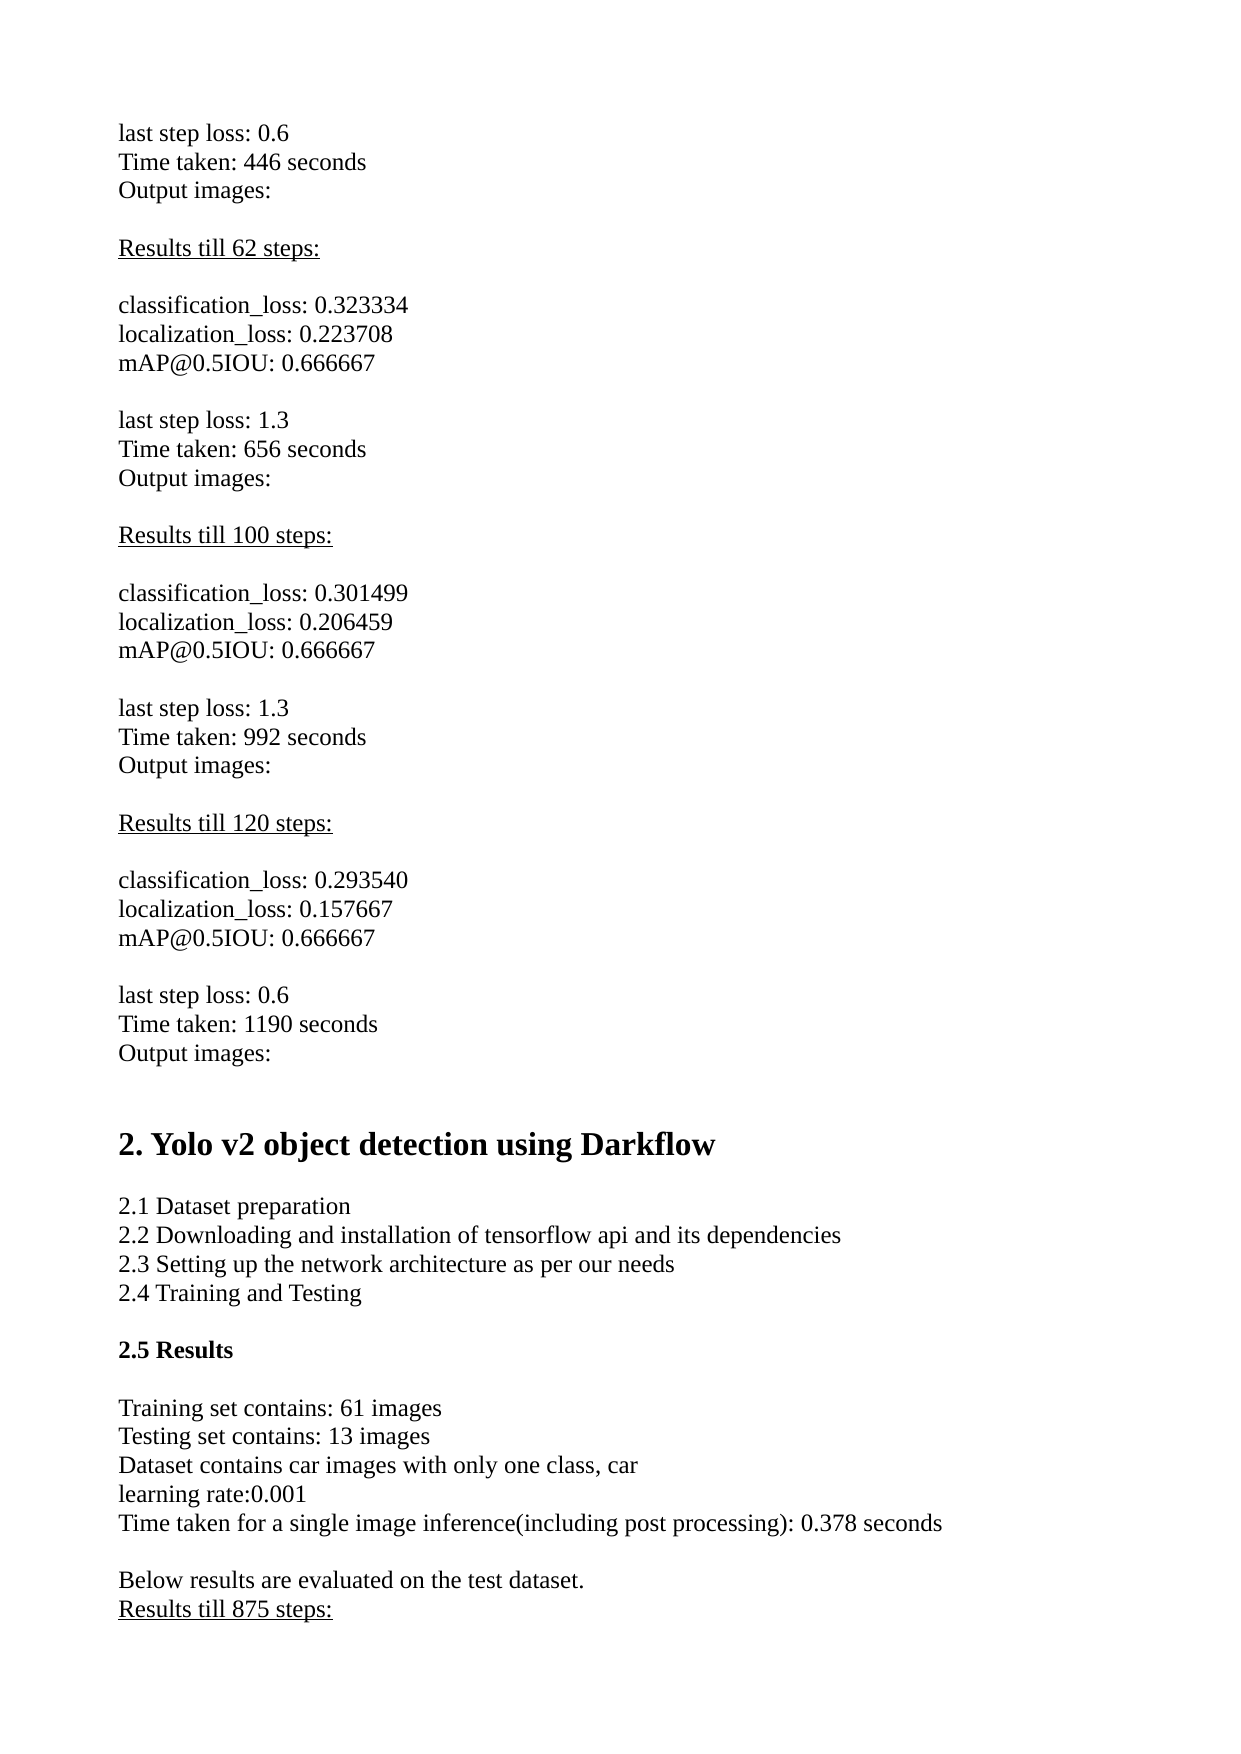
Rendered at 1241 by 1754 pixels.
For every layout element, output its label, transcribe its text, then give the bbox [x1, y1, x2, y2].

text Training set contains: 61 images [118, 1393, 1122, 1421]
text classification_loss: 0.301499 [118, 578, 1122, 607]
text Time taken: 446 seconds [118, 147, 1122, 176]
text classification_loss: 0.293540 [118, 866, 1122, 894]
text last step loss: 1.3 [118, 406, 1122, 434]
text mAP@0.5IOU: 0.666667 [118, 636, 1122, 664]
text Output images: [118, 751, 1122, 779]
text Results till 62 steps: [118, 233, 1122, 262]
text last step loss: 0.6 [118, 118, 1122, 147]
text 2.3 Setting up the network architecture as per our needs [118, 1249, 1122, 1278]
text learning rate:0.001 [118, 1479, 1122, 1508]
text mAP@0.5IOU: 0.666667 [118, 348, 1122, 377]
text 2. Yolo v2 object detection using Darkflow [118, 1124, 1122, 1163]
text Below results are evaluated on the test dataset. [118, 1565, 1122, 1594]
text Results till 120 steps: [118, 808, 1122, 837]
text 2.4 Training and Testing [118, 1278, 1122, 1306]
text Time taken: 1190 seconds [118, 1009, 1122, 1038]
text Results till 100 steps: [118, 521, 1122, 549]
text Output images: [118, 463, 1122, 492]
text localization_loss: 0.157667 [118, 894, 1122, 923]
text Results till 875 steps: [118, 1594, 1122, 1623]
text Testing set contains: 13 images [118, 1421, 1122, 1450]
text Time taken for a single image inference(including post processing): 0.378 seconds [118, 1508, 1122, 1536]
text localization_loss: 0.206459 [118, 607, 1122, 636]
text mAP@0.5IOU: 0.666667 [118, 923, 1122, 952]
text last step loss: 0.6 [118, 981, 1122, 1009]
text 2.2 Downloading and installation of tensorflow api and its dependencies [118, 1220, 1122, 1249]
text last step loss: 1.3 [118, 693, 1122, 722]
text classification_loss: 0.323334 [118, 291, 1122, 319]
text Dataset contains car images with only one class, car [118, 1450, 1122, 1479]
text Time taken: 656 seconds [118, 434, 1122, 463]
text Output images: [118, 1038, 1122, 1067]
text 2.5 Results [118, 1335, 1122, 1364]
text 2.1 Dataset preparation [118, 1191, 1122, 1220]
text Time taken: 992 seconds [118, 722, 1122, 751]
text Output images: [118, 176, 1122, 204]
text localization_loss: 0.223708 [118, 319, 1122, 348]
